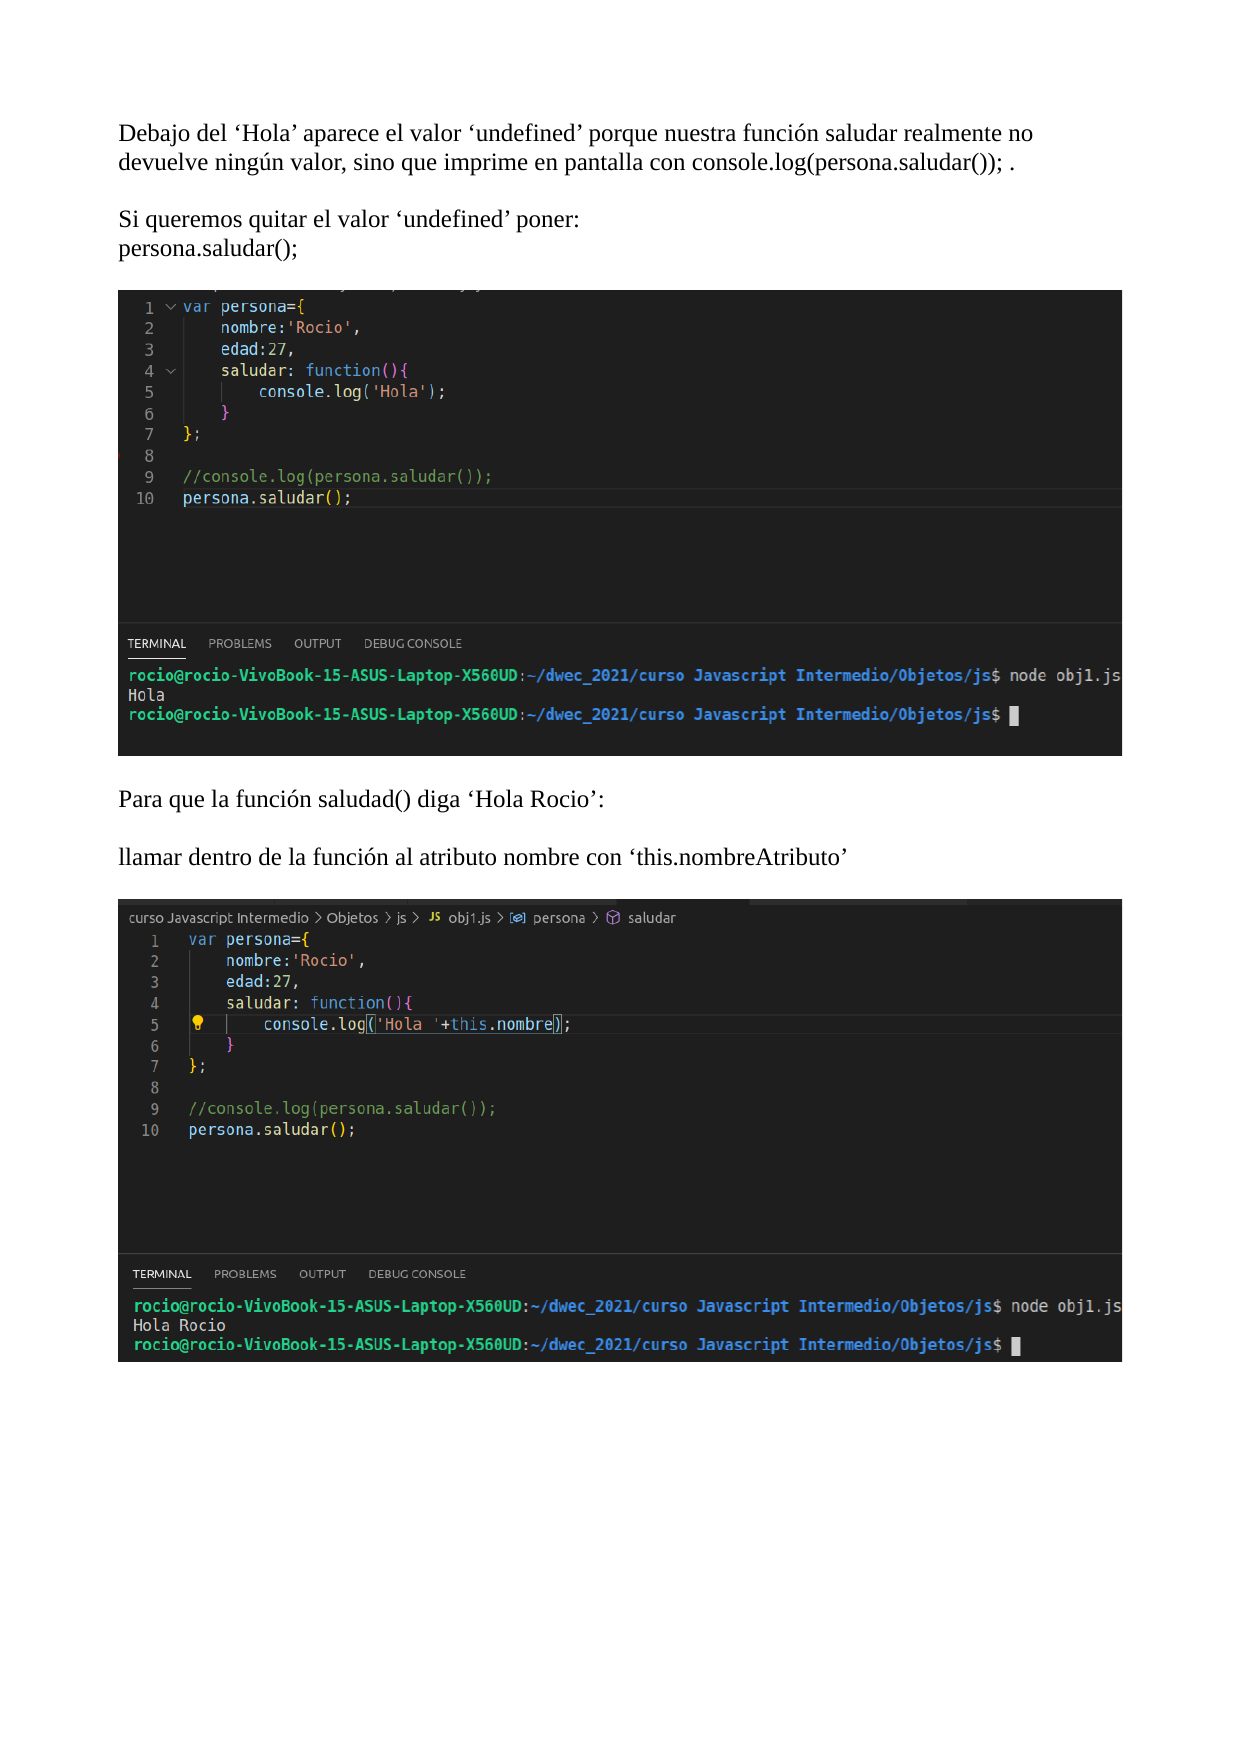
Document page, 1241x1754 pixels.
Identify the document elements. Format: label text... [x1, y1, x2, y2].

picture [118, 290, 1123, 756]
picture [118, 899, 1123, 1362]
text llamar dentro de la función al atributo nombre con ‘this.nombreAtributo’ [118, 842, 1122, 870]
text Para que la función saludad() diga ‘Hola Rocio’: [118, 784, 1122, 813]
text Si queremos quitar el valor ‘undefined’ poner: [118, 204, 1122, 233]
text persona.saludar(); [118, 233, 1122, 262]
text Debajo del ‘Hola’ aparece el valor ‘undefined’ porque nuestra función saludar realmente no devuelve ningún valor, sino que imprime en pantalla con console.log(persona.saludar()); . [118, 118, 1122, 176]
